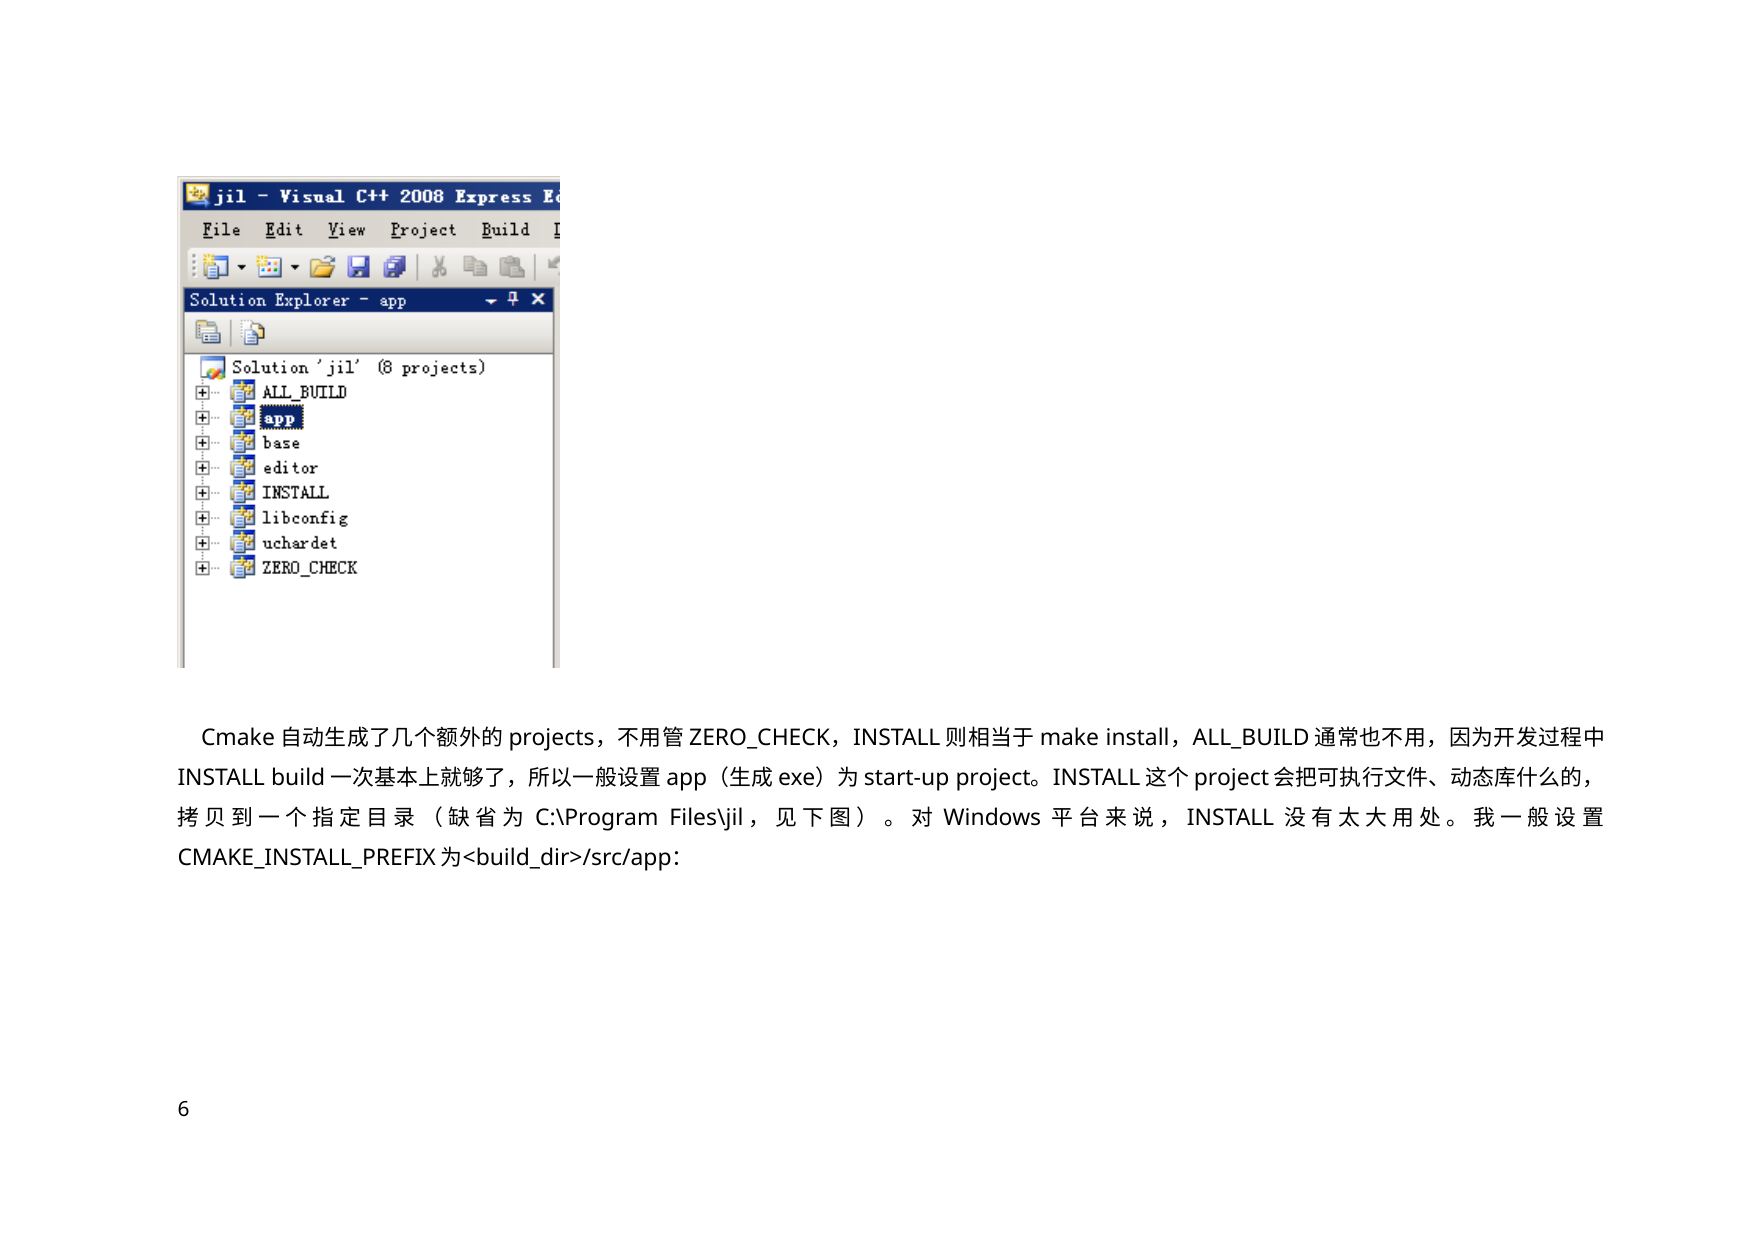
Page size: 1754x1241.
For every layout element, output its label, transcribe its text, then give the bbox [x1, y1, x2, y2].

text Cmake自动生成了几个额外的projects，不用管ZERO_CHECK，INSTALL则相当于make install，ALL_BUILD通常也不用，因为开发过程中INSTALL build一次基本上就够了，所以一般设置app（生成exe）为start-up project。INSTALL这个project会把可执行文件、动态库什么的，拷贝到一个指定目录（缺省为C:\Program Files\jil，见下图）。对Windows平台来说，INSTALL没有太大用处。我一般设置CMAKE_INSTALL_PREFIX为<build_dir>/src/app： [177, 720, 1605, 872]
picture [177, 176, 560, 668]
